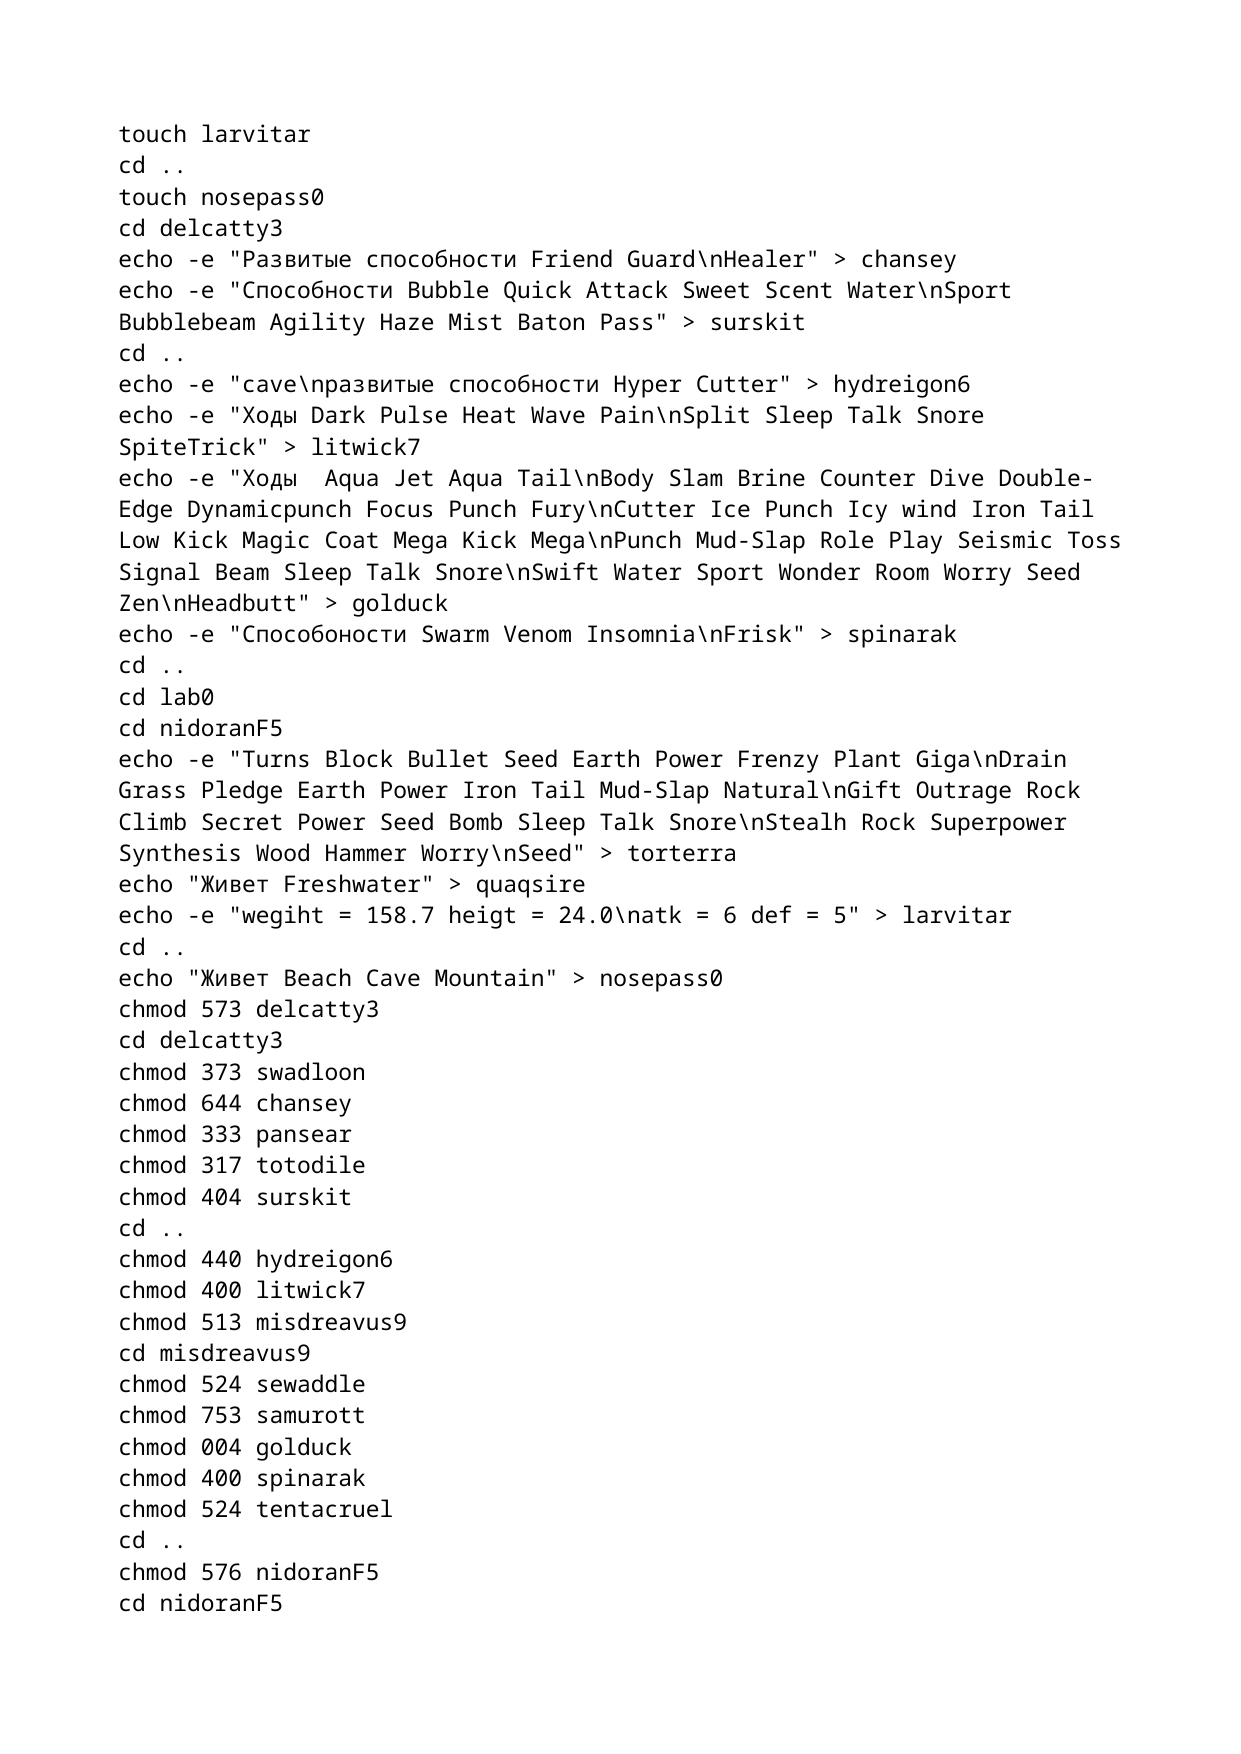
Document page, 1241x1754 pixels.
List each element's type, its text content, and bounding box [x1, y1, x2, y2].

text cd .. [118, 149, 1122, 181]
text cd .. [118, 1212, 1122, 1243]
text chmod 373 swadloon [118, 1056, 1122, 1087]
text chmod 333 pansear [118, 1118, 1122, 1149]
text echo -e "wegiht = 158.7 heigt = 24.0\natk = 6 def = 5" > larvitar [118, 899, 1122, 931]
text chmod 753 samurott [118, 1399, 1122, 1431]
text chmod 524 sewaddle [118, 1368, 1122, 1399]
text chmod 400 spinarak [118, 1462, 1122, 1493]
text touch nosepass0 [118, 181, 1122, 212]
text echo -e "Ходы Dark Pulse Heat Wave Pain\nSplit Sleep Talk Snore SpiteTrick" > litwick7 [118, 399, 1122, 462]
text cd nidoranF5 [118, 712, 1122, 743]
text cd .. [118, 649, 1122, 681]
text cd nidoranF5 [118, 1587, 1122, 1618]
text chmod 400 litwick7 [118, 1274, 1122, 1306]
text cd delcatty3 [118, 1024, 1122, 1056]
text chmod 513 misdreavus9 [118, 1306, 1122, 1337]
text chmod 576 nidoranF5 [118, 1556, 1122, 1587]
text chmod 573 delcatty3 [118, 993, 1122, 1024]
text echo -e "Развитые способности Friend Guard\nHealer" > chansey [118, 243, 1122, 274]
text echo -e "Ходы Aqua Jet Aqua Tail\nBody Slam Brine Counter Dive Double-Edge Dynamicpunch Focus Punch Fury\nCutter Ice Punch Icy wind Iron Tail Low Kick Magic Coat Mega Kick Mega\nPunch Mud-Slap Role Play Seismic Toss Signal Beam Sleep Talk Snore\nSwift Water Sport Wonder Room Worry Seed Zen\nHeadbutt" > golduck [118, 462, 1122, 618]
text cd lab0 [118, 681, 1122, 712]
text cd .. [118, 931, 1122, 962]
text echo -e "cave\nразвитые способности Hyper Cutter" > hydreigon6 [118, 368, 1122, 399]
text chmod 644 chansey [118, 1087, 1122, 1118]
text chmod 317 totodile [118, 1149, 1122, 1181]
text cd misdreavus9 [118, 1337, 1122, 1368]
text echo "Живет Beach Cave Mountain" > nosepass0 [118, 962, 1122, 993]
text chmod 440 hydreigon6 [118, 1243, 1122, 1274]
text chmod 004 golduck [118, 1431, 1122, 1462]
text touch larvitar [118, 118, 1122, 149]
text cd .. [118, 1524, 1122, 1556]
text echo -e "Способности Bubble Quick Attack Sweet Scent Water\nSport Bubblebeam Agility Haze Mist Baton Pass" > surskit [118, 274, 1122, 337]
text echo -e "Turns Block Bullet Seed Earth Power Frenzy Plant Giga\nDrain Grass Pledge Earth Power Iron Tail Mud-Slap Natural\nGift Outrage Rock Climb Secret Power Seed Bomb Sleep Talk Snore\nStealh Rock Superpower Synthesis Wood Hammer Worry\nSeed" > torterra [118, 743, 1122, 868]
text cd .. [118, 337, 1122, 368]
text echo -e "Способоности Swarm Venom Insomnia\nFrisk" > spinarak [118, 618, 1122, 649]
text echo "Живет Freshwater" > quaqsire [118, 868, 1122, 899]
text chmod 524 tentacruel [118, 1493, 1122, 1524]
text cd delcatty3 [118, 212, 1122, 243]
text chmod 404 surskit [118, 1181, 1122, 1212]
